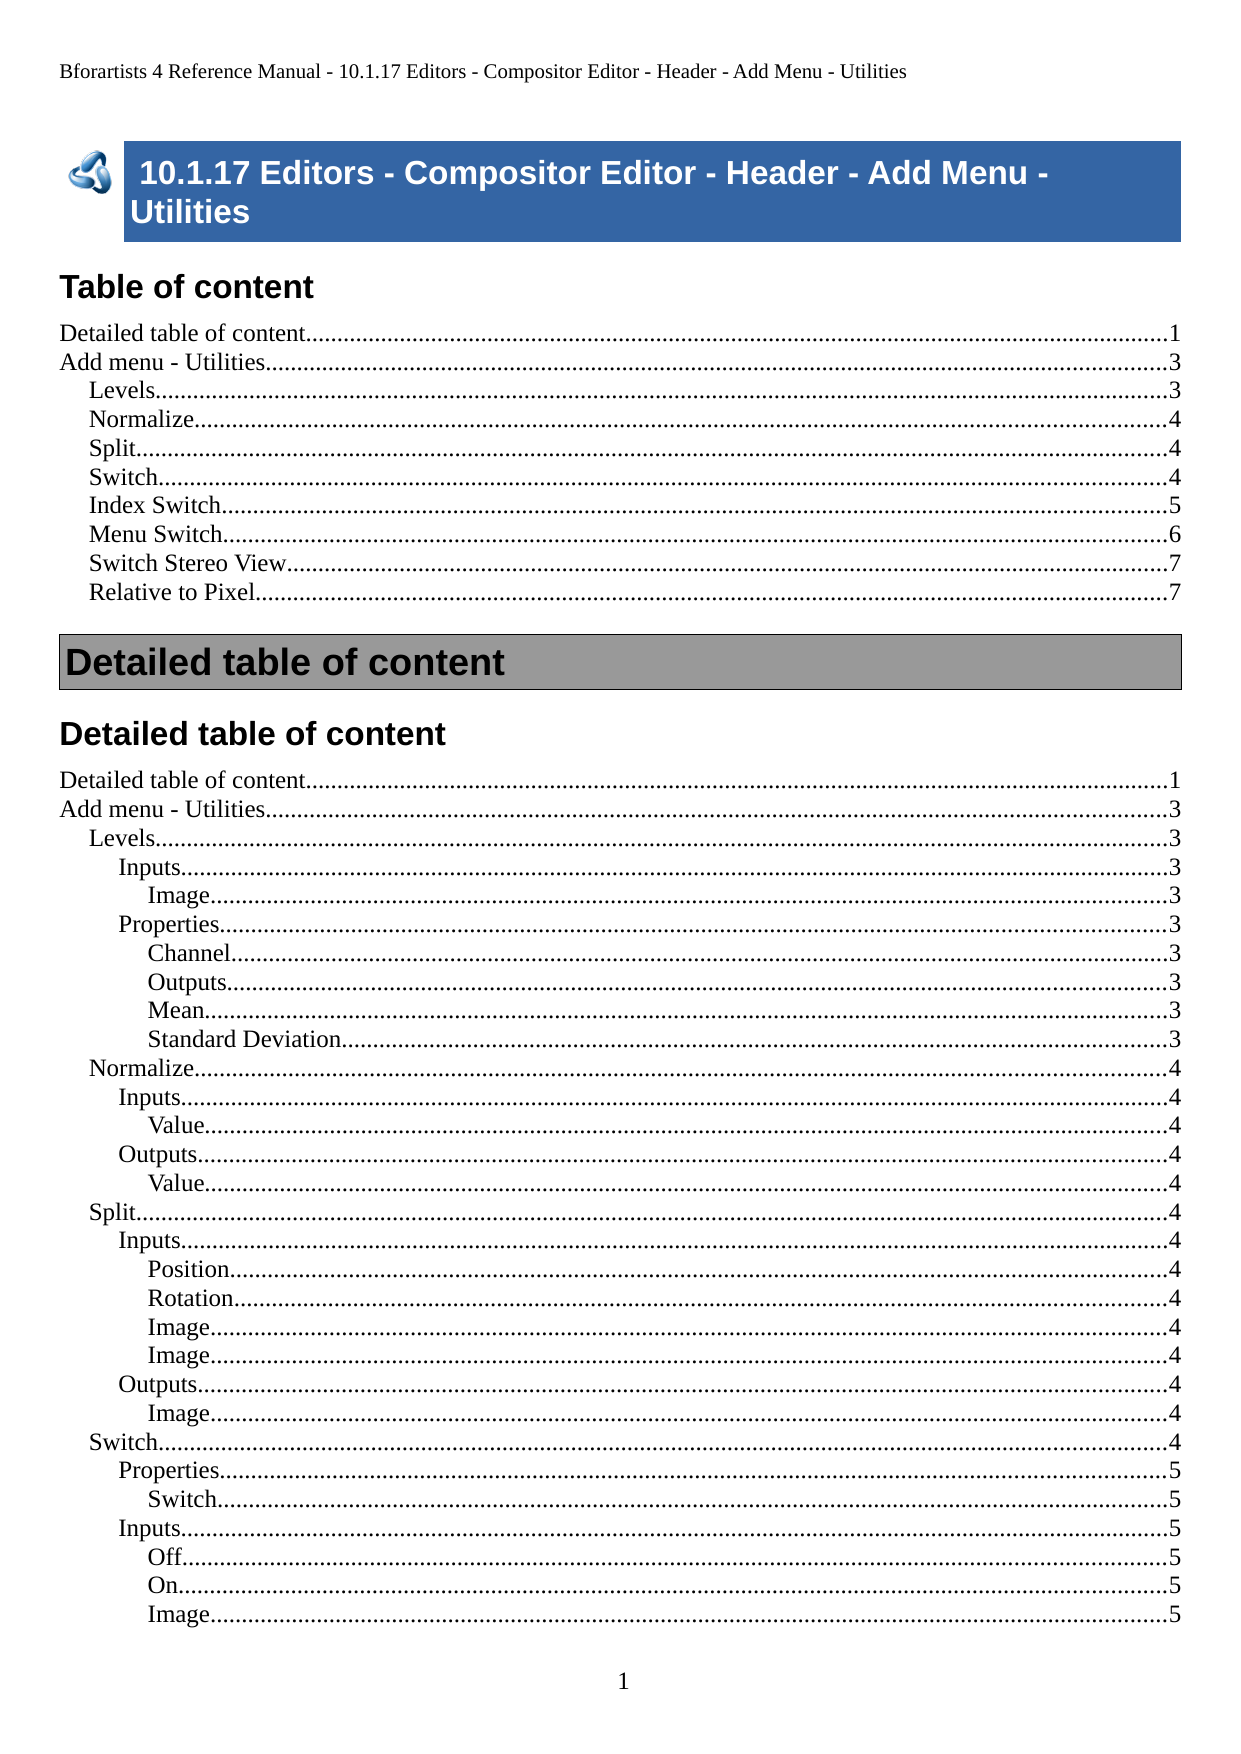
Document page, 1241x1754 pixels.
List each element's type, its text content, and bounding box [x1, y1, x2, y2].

text Outputs 4 [118, 1369, 1181, 1398]
text Switch 4 [88, 462, 1181, 490]
subtitle Detailed table of content [59, 714, 1181, 753]
text Detailed table of content 1 [59, 765, 1181, 794]
table_header 10.1.17 Editors - Compositor Editor - Header - Add Menu - Utilities [124, 141, 1181, 242]
text Switch 5 [147, 1484, 1181, 1513]
text Split 4 [88, 1197, 1181, 1225]
text Outputs 4 [118, 1139, 1181, 1168]
text Menu Switch 6 [88, 519, 1181, 548]
table_header [59, 141, 124, 242]
text Properties 5 [118, 1455, 1181, 1484]
text Value 4 [147, 1110, 1181, 1139]
text Index Switch 5 [88, 490, 1181, 519]
text Rotation 4 [147, 1283, 1181, 1312]
text Inputs 5 [118, 1513, 1181, 1542]
text Levels 3 [88, 375, 1181, 404]
text Levels 3 [88, 823, 1181, 852]
text Add menu - Utilities 3 [59, 347, 1181, 375]
text Switch Stereo View 7 [88, 548, 1181, 577]
text Image 4 [147, 1340, 1181, 1369]
subtitle Table of content [59, 267, 1181, 305]
text Relative to Pixel 7 [88, 577, 1181, 605]
text Image 4 [147, 1312, 1181, 1340]
text Channel 3 [147, 938, 1181, 967]
text Normalize 4 [88, 1053, 1181, 1082]
text Inputs 4 [118, 1082, 1181, 1110]
picture [65, 147, 114, 197]
text Split 4 [88, 433, 1181, 462]
text Properties 3 [118, 909, 1181, 938]
table_header Detailed table of content [60, 635, 1181, 689]
text Value 4 [147, 1168, 1181, 1197]
text On 5 [147, 1570, 1181, 1599]
text Image 4 [147, 1398, 1181, 1427]
text Detailed table of content 1 [59, 318, 1181, 347]
text Off 5 [147, 1542, 1181, 1570]
text Mean 3 [147, 995, 1181, 1024]
text Switch 4 [88, 1427, 1181, 1455]
text Normalize 4 [88, 404, 1181, 433]
text Add menu - Utilities 3 [59, 794, 1181, 823]
text Inputs 3 [118, 852, 1181, 880]
text Standard Deviation 3 [147, 1024, 1181, 1053]
text Image 5 [147, 1599, 1181, 1628]
text Inputs 4 [118, 1225, 1181, 1254]
text Position 4 [147, 1254, 1181, 1283]
text Outputs 3 [147, 967, 1181, 995]
text Image 3 [147, 880, 1181, 909]
